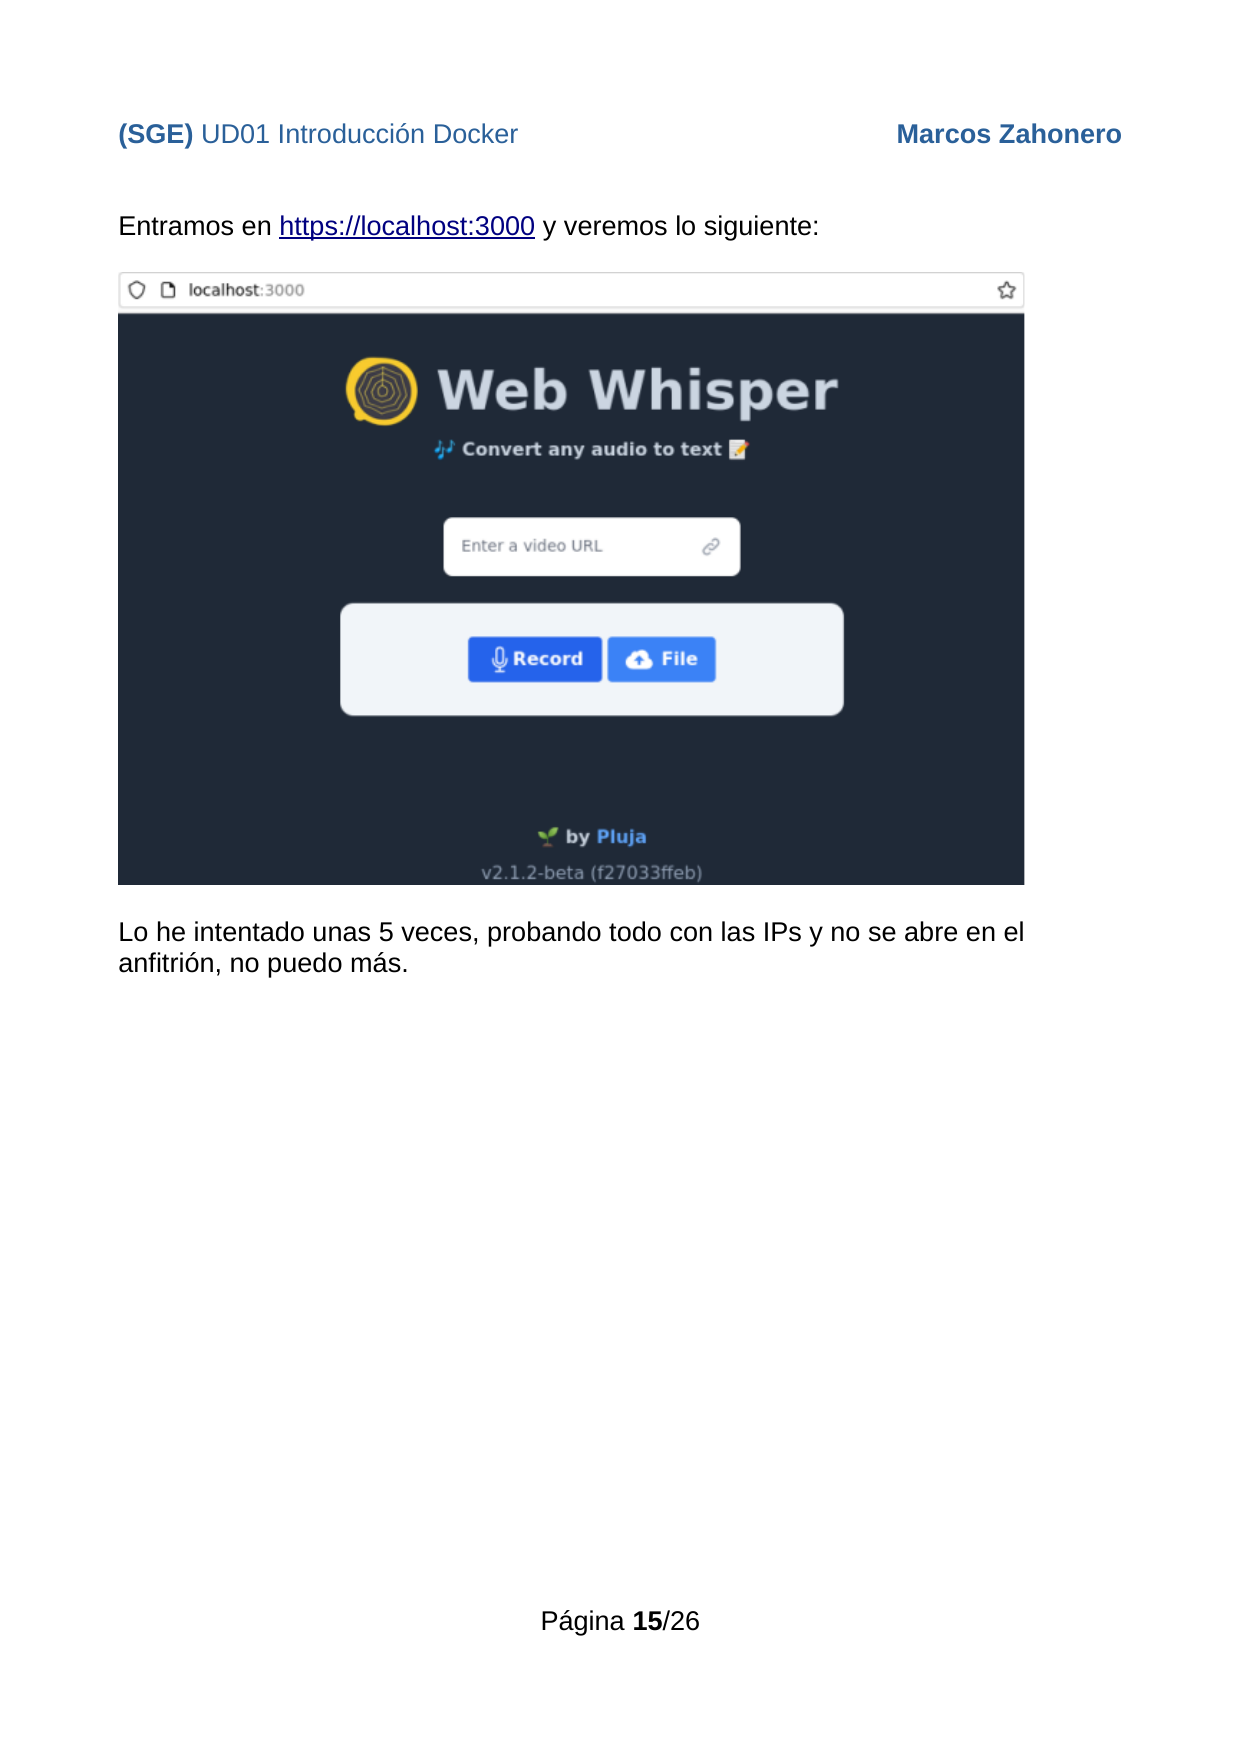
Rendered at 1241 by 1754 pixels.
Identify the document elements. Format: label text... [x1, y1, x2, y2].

picture [118, 272, 1025, 885]
text Lo he intentado unas 5 veces, probando todo con las IPs y no se abre en el anfitrión, no puedo más. [118, 916, 1122, 979]
text Entramos en https://localhost:3000 y veremos lo siguiente: [118, 210, 1122, 241]
